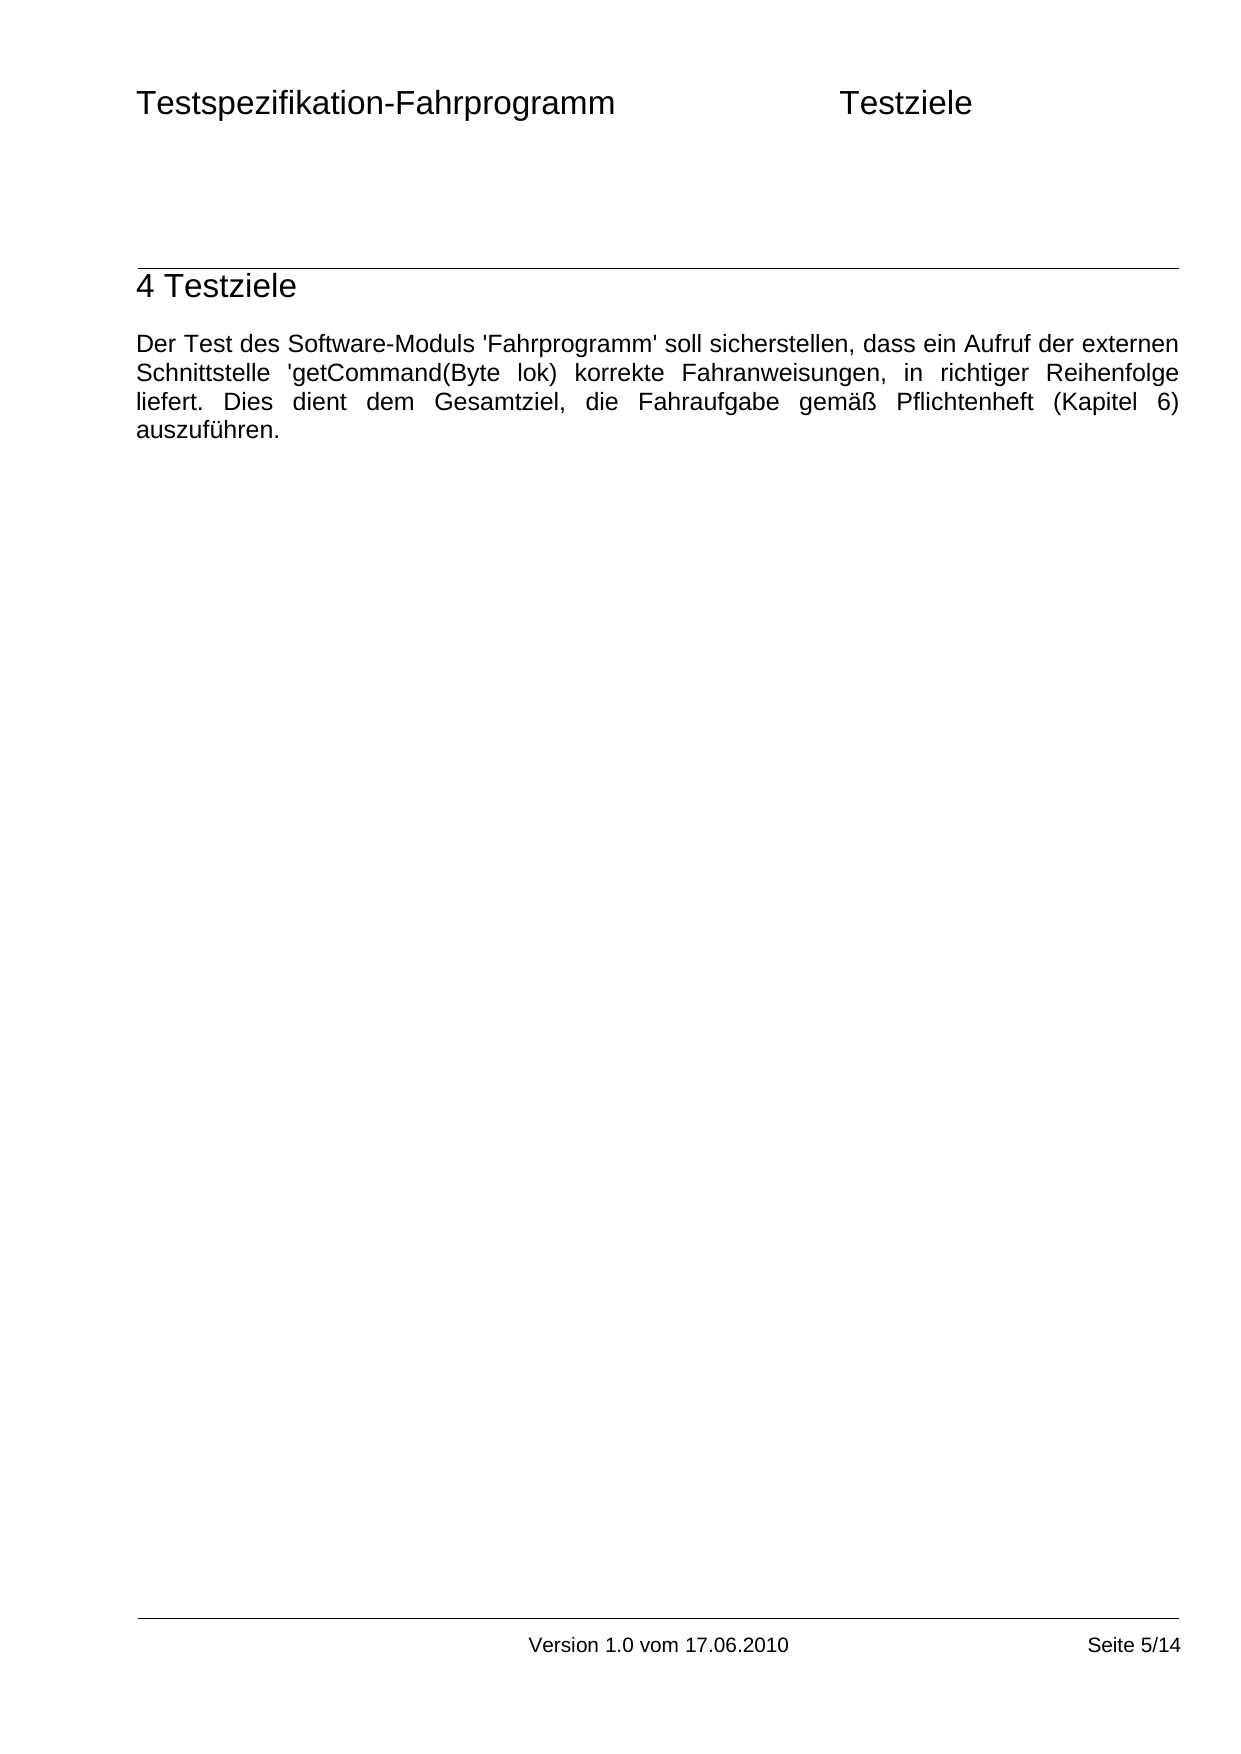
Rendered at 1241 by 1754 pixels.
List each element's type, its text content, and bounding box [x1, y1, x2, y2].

text Der Test des Software-Moduls 'Fahrprogramm' soll sicherstellen, dass ein Aufruf der externen Schnittstelle 'getCommand(Byte lok) korrekte Fahranweisungen, in richtiger Reihenfolge liefert. Dies dient dem Gesamtziel, die Fahraufgabe gemäß Pflichtenheft (Kapitel 6) auszuführen. [136, 329, 1181, 444]
subtitle Testziele [136, 289, 1181, 304]
